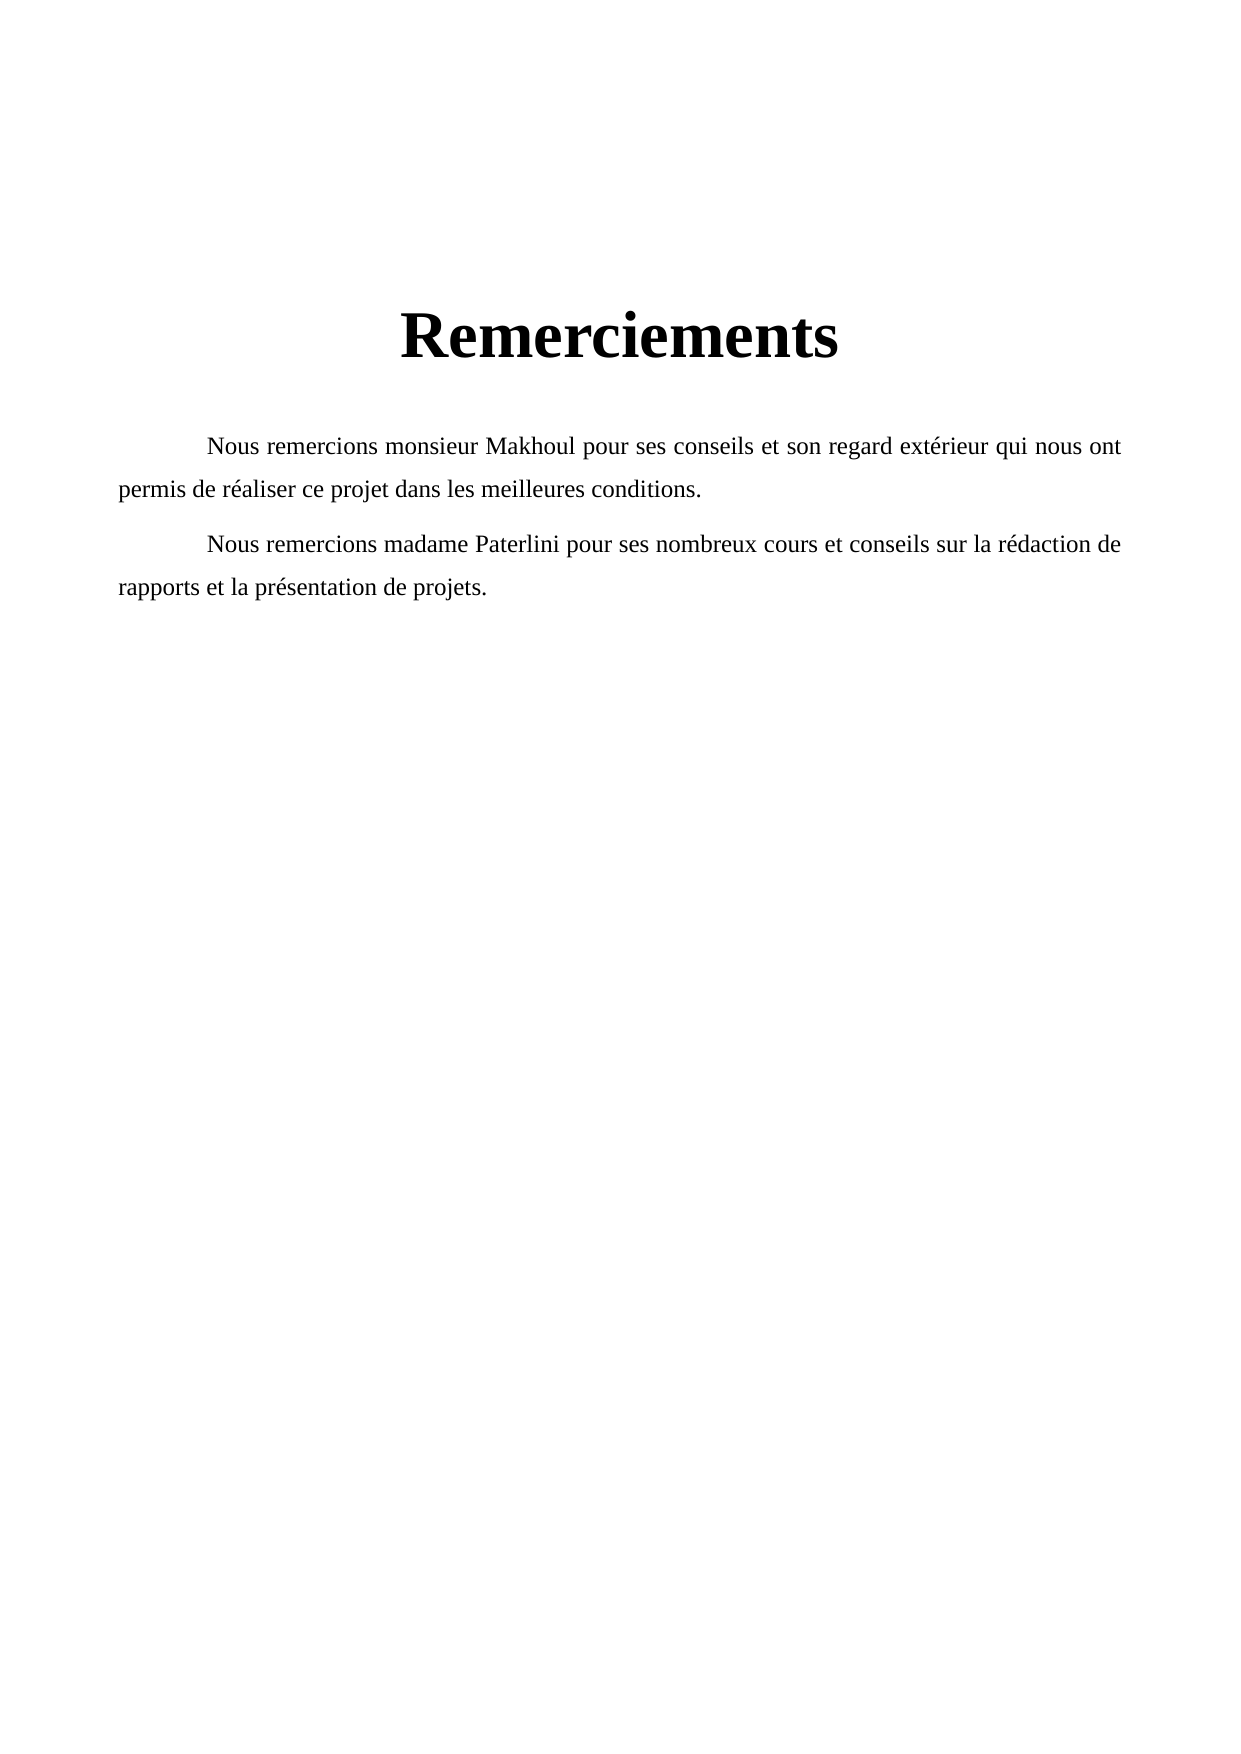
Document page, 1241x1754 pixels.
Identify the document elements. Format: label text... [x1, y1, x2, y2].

text Nous remercions monsieur Makhoul pour ses conseils et son regard extérieur qui nous ont permis de réaliser ce projet dans les meilleures conditions. [118, 431, 1122, 503]
text Nous remercions madame Paterlini pour ses nombreux cours et conseils sur la rédaction de rapports et la présentation de projets. [118, 529, 1122, 601]
subtitle Remerciements [118, 295, 1122, 372]
